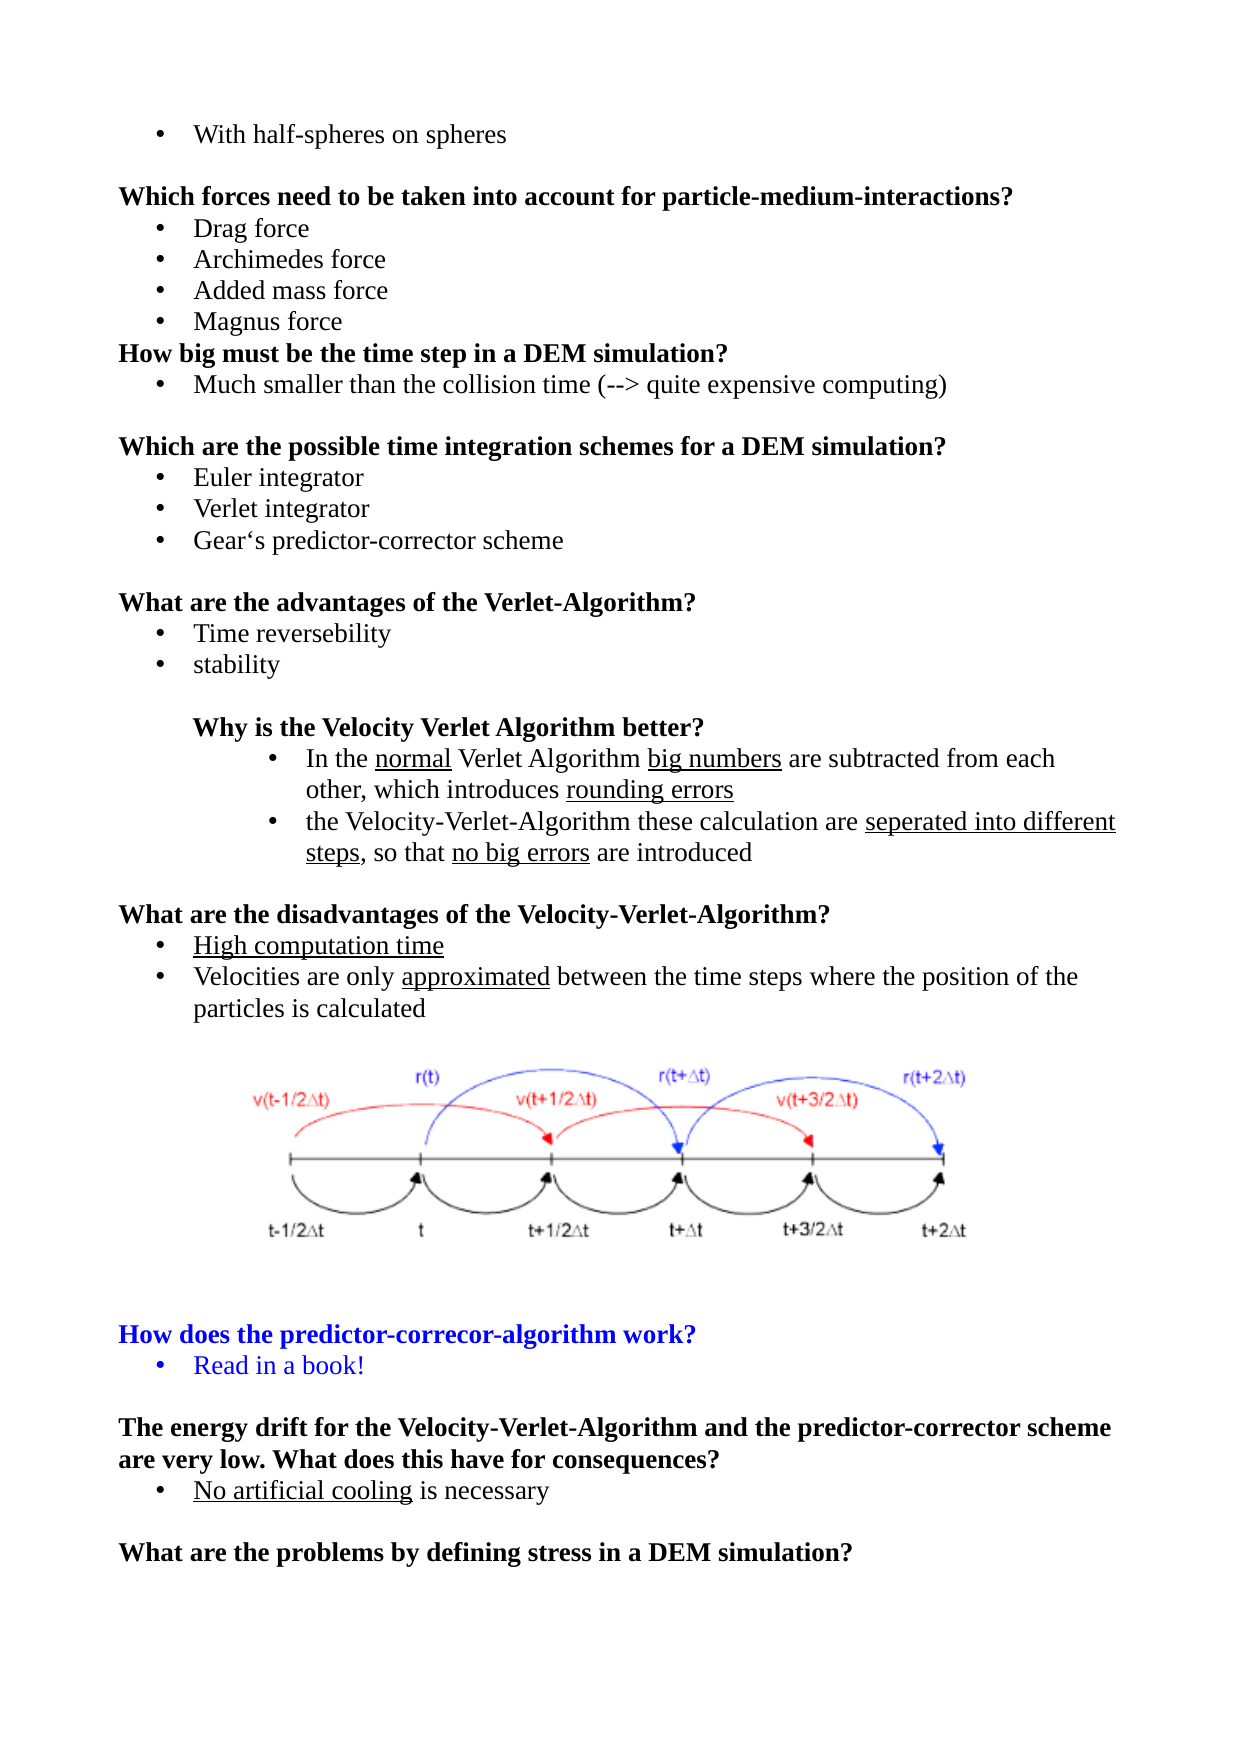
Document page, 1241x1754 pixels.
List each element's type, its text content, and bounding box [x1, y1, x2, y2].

text How does the predictor-correcor-algorithm work? [118, 1318, 1122, 1349]
list the Velocity-Verlet-Algorithm these calculation are seperated into different steps, so that no big errors are introduced [268, 804, 1122, 867]
text Which are the possible time integration schemes for a DEM simulation? [118, 430, 1122, 461]
picture [231, 1022, 1009, 1256]
text What are the problems by defining stress in a DEM simulation? [118, 1536, 1122, 1567]
text How big must be the time step in a DEM simulation? [118, 337, 1122, 368]
list Much smaller than the collision time (--> quite expensive computing) [156, 368, 1122, 399]
list Gear‘s predictor-corrector scheme [156, 524, 1122, 555]
list No artificial cooling is necessary [156, 1474, 1122, 1505]
list In the normal Verlet Algorithm big numbers are subtracted from each other, which introduces rounding errors [268, 742, 1122, 804]
list Read in a book! [156, 1349, 1122, 1380]
list Euler integrator [156, 461, 1122, 493]
list Verlet integrator [156, 493, 1122, 524]
list With half-spheres on spheres [156, 118, 1122, 149]
list Archimedes force [156, 243, 1122, 274]
list Drag force [156, 212, 1122, 243]
list stability [156, 649, 1122, 680]
text What are the advantages of the Verlet-Algorithm? [118, 586, 1122, 617]
list High computation time [156, 929, 1122, 961]
list Velocities are only approximated between the time steps where the position of the particles is calculated [156, 961, 1122, 1023]
text What are the disadvantages of the Velocity-Verlet-Algorithm? [118, 898, 1122, 929]
list Magnus force [156, 305, 1122, 337]
list Time reversebility [156, 617, 1122, 649]
text The energy drift for the Velocity-Verlet-Algorithm and the predictor-corrector scheme are very low. What does this have for consequences? [118, 1412, 1122, 1474]
list Added mass force [156, 274, 1122, 305]
text Why is the Velocity Verlet Algorithm better? [118, 711, 1122, 742]
text Which forces need to be taken into account for particle-medium-interactions? [118, 181, 1122, 212]
